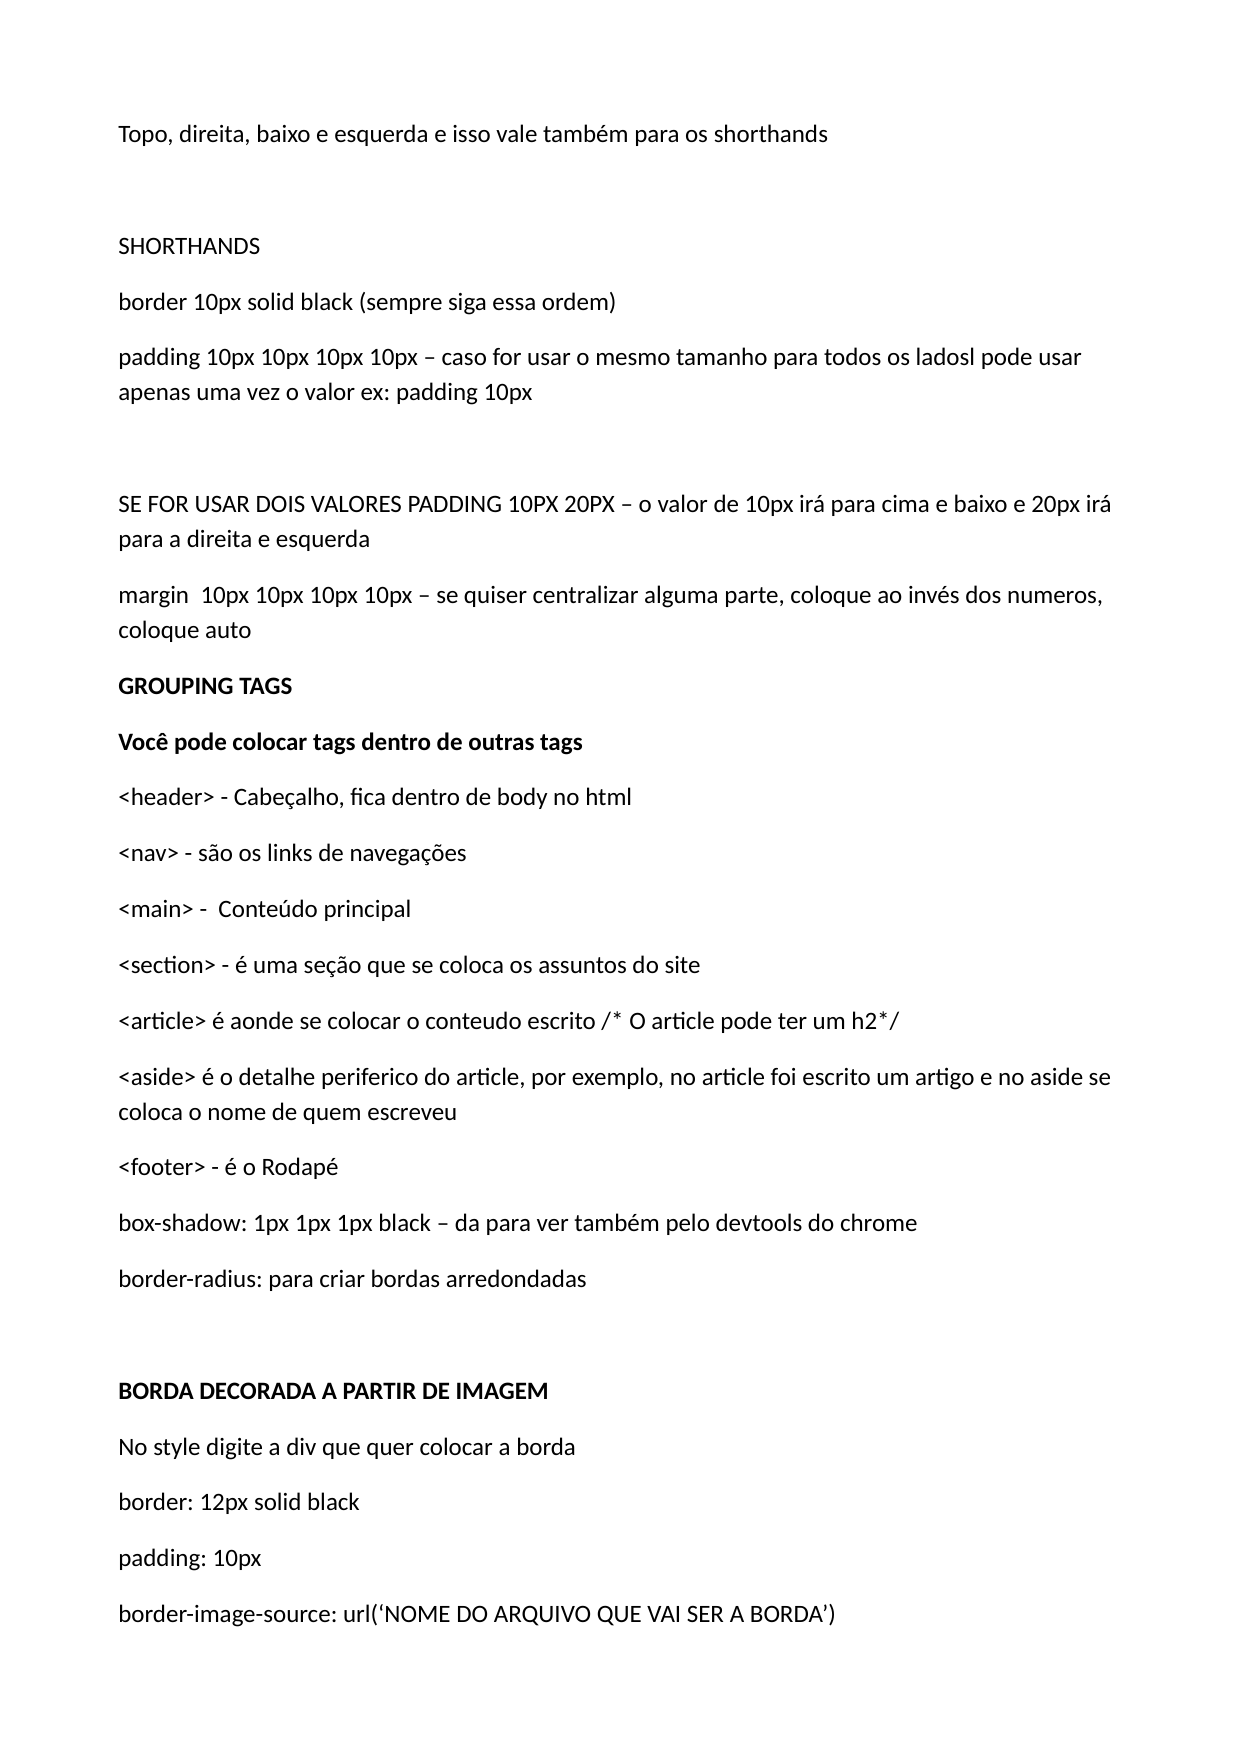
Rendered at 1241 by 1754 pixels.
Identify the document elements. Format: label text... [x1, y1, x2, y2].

text <section> - é uma seção que se coloca os assuntos do site [118, 949, 1122, 979]
text border: 12px solid black [118, 1486, 1122, 1517]
text padding: 10px [118, 1542, 1122, 1573]
text <main> - Conteúdo principal [118, 893, 1122, 924]
text border 10px solid black (sempre siga essa ordem) [118, 286, 1122, 316]
text <nav> - são os links de navegações [118, 837, 1122, 868]
text border-radius: para criar bordas arredondadas [118, 1263, 1122, 1294]
text box-shadow: 1px 1px 1px black – da para ver também pelo devtools do chrome [118, 1207, 1122, 1238]
text BORDA DECORADA A PARTIR DE IMAGEM [118, 1375, 1122, 1405]
text padding 10px 10px 10px 10px – caso for usar o mesmo tamanho para todos os ladosl pode usar apenas uma vez o valor ex: padding 10px [118, 341, 1122, 407]
text SE FOR USAR DOIS VALORES PADDING 10PX 20PX – o valor de 10px irá para cima e baixo e 20px irá para a direita e esquerda [118, 488, 1122, 554]
text <footer> - é o Rodapé [118, 1151, 1122, 1182]
text <header> - Cabeçalho, fica dentro de body no html [118, 781, 1122, 812]
text border-image-source: url(‘NOME DO ARQUIVO QUE VAI SER A BORDA’) [118, 1598, 1122, 1629]
text <aside> é o detalhe periferico do article, por exemplo, no article foi escrito um artigo e no aside se coloca o nome de quem escreveu [118, 1061, 1122, 1126]
text <article> é aonde se colocar o conteudo escrito /* O article pode ter um h2*/ [118, 1005, 1122, 1035]
text SHORTHANDS [118, 230, 1122, 260]
text Você pode colocar tags dentro de outras tags [118, 726, 1122, 756]
text GROUPING TAGS [118, 670, 1122, 700]
text margin 10px 10px 10px 10px – se quiser centralizar alguma parte, coloque ao invés dos numeros, coloque auto [118, 579, 1122, 644]
text Topo, direita, baixo e esquerda e isso vale também para os shorthands [118, 118, 1122, 149]
text No style digite a div que quer colocar a borda [118, 1431, 1122, 1461]
